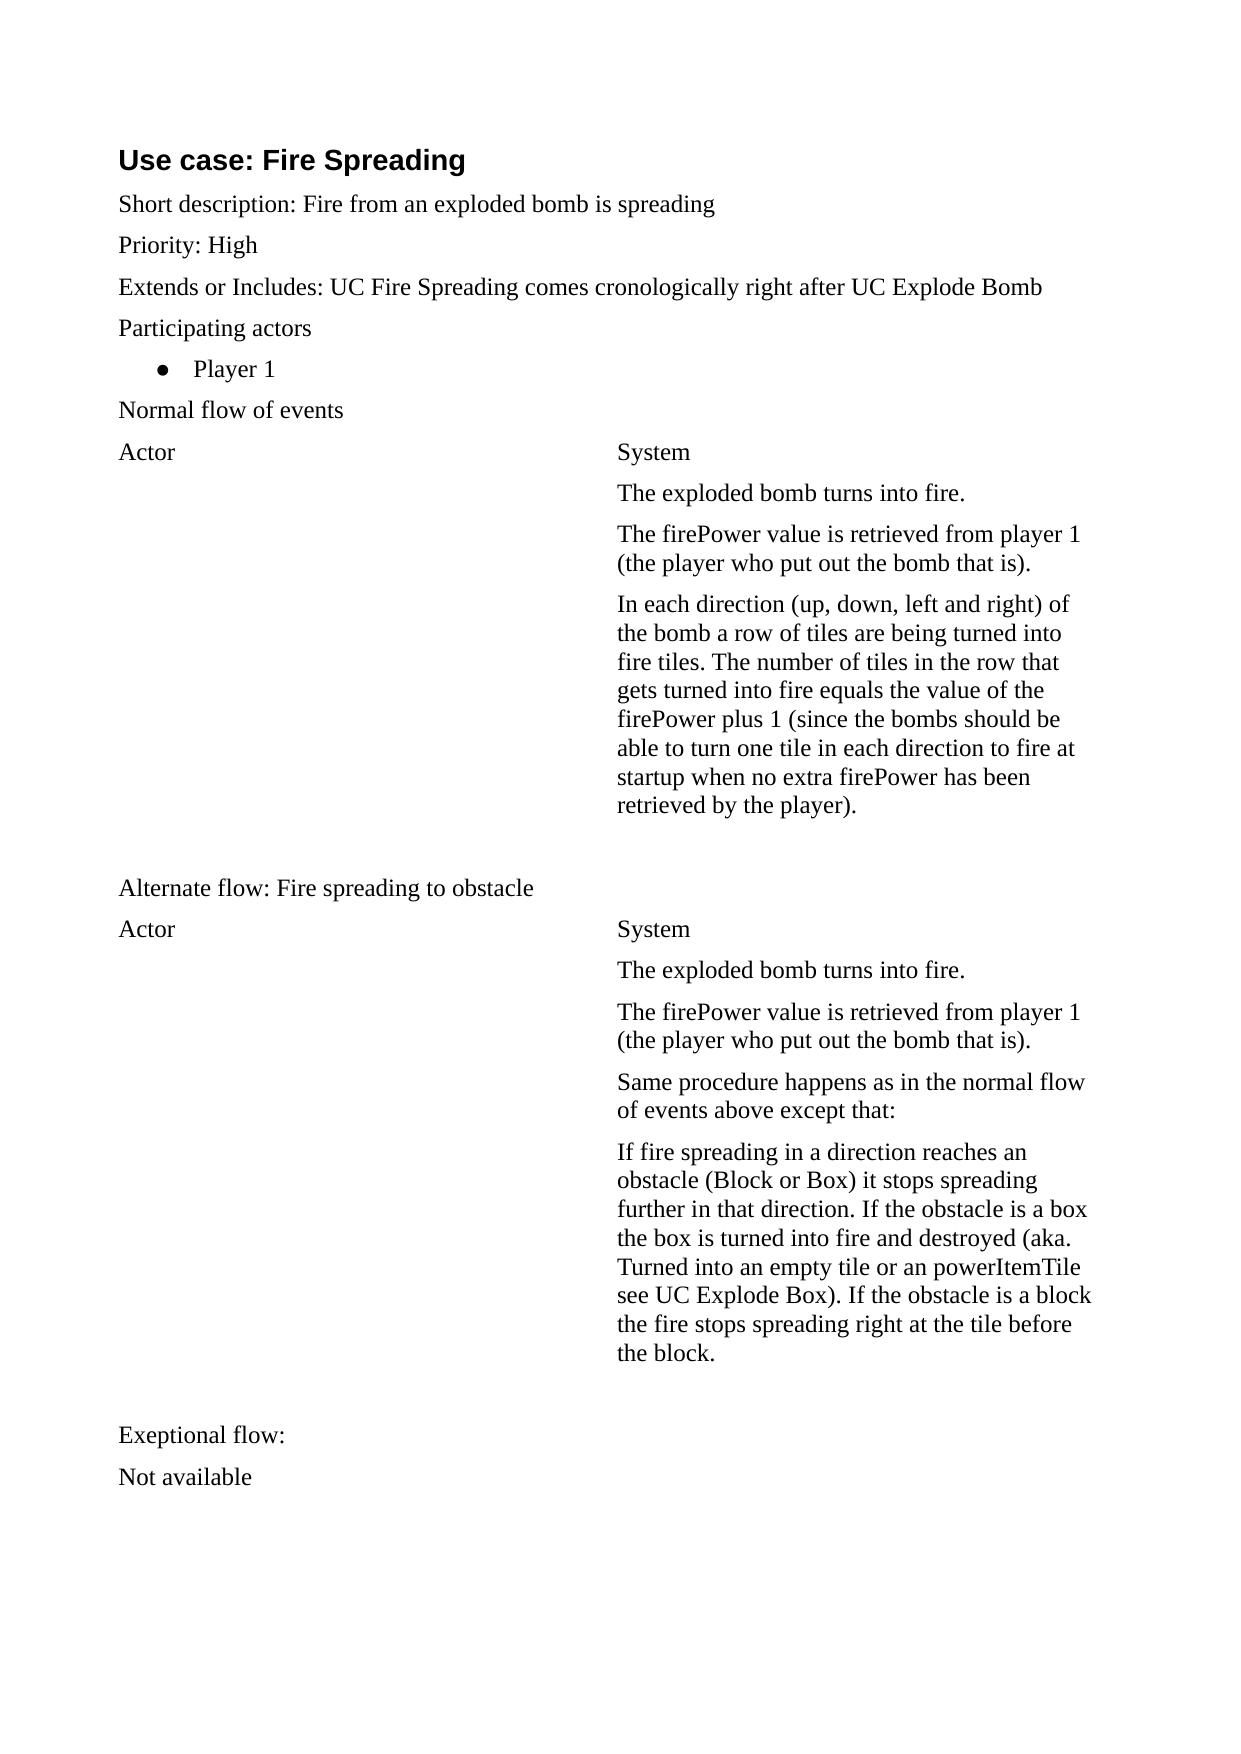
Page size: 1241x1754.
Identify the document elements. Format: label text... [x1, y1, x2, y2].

text Normal flow of events [118, 395, 1122, 424]
table_cell [107, 955, 606, 997]
table_cell The exploded bomb turns into fire. [606, 955, 1105, 997]
table_cell [107, 997, 606, 1067]
table_cell [107, 519, 606, 589]
table_cell [107, 1067, 606, 1379]
text Use case: Fire Spreading [118, 143, 1122, 177]
table_cell The firePower value is retrieved from player 1 (the player who put out the bomb that is). [606, 997, 1105, 1067]
text Extends or Includes: UC Fire Spreading comes cronologically right after UC Explode Bomb [118, 272, 1122, 300]
text Alternate flow: Fire spreading to obstacle [118, 873, 1122, 902]
list Player 1 [156, 354, 1122, 383]
table_header System [606, 914, 1105, 955]
text Participating actors [118, 313, 1122, 342]
text Short description: Fire from an exploded bomb is spreading [118, 189, 1122, 218]
text Priority: High [118, 230, 1122, 259]
table_cell Same procedure happens as in the normal flow of events above except that: If fire spreading in a direction reaches an obstacle (Block or Box) it stops spreading further in that direction. If the obstacle is a box the box is turned into fire and destroyed (aka. Turned into an empty tile or an powerItemTile see UC Explode Box). If the obstacle is a block the fire stops spreading right at the tile before the block. [606, 1067, 1105, 1379]
text Exeptional flow: [118, 1420, 1122, 1449]
table_cell The exploded bomb turns into fire. [606, 478, 1104, 519]
table_cell [107, 589, 606, 832]
table_header Actor [107, 914, 606, 955]
table_header System [606, 437, 1104, 478]
table_cell [107, 478, 606, 519]
table_cell In each direction (up, down, left and right) of the bomb a row of tiles are being turned into fire tiles. The number of tiles in the row that gets turned into fire equals the value of the firePower plus 1 (since the bombs should be able to turn one tile in each direction to fire at startup when no extra firePower has been retrieved by the player). [606, 589, 1104, 832]
table_header Actor [107, 437, 606, 478]
table_cell The firePower value is retrieved from player 1 (the player who put out the bomb that is). [606, 519, 1104, 589]
text Not available [118, 1462, 1122, 1490]
